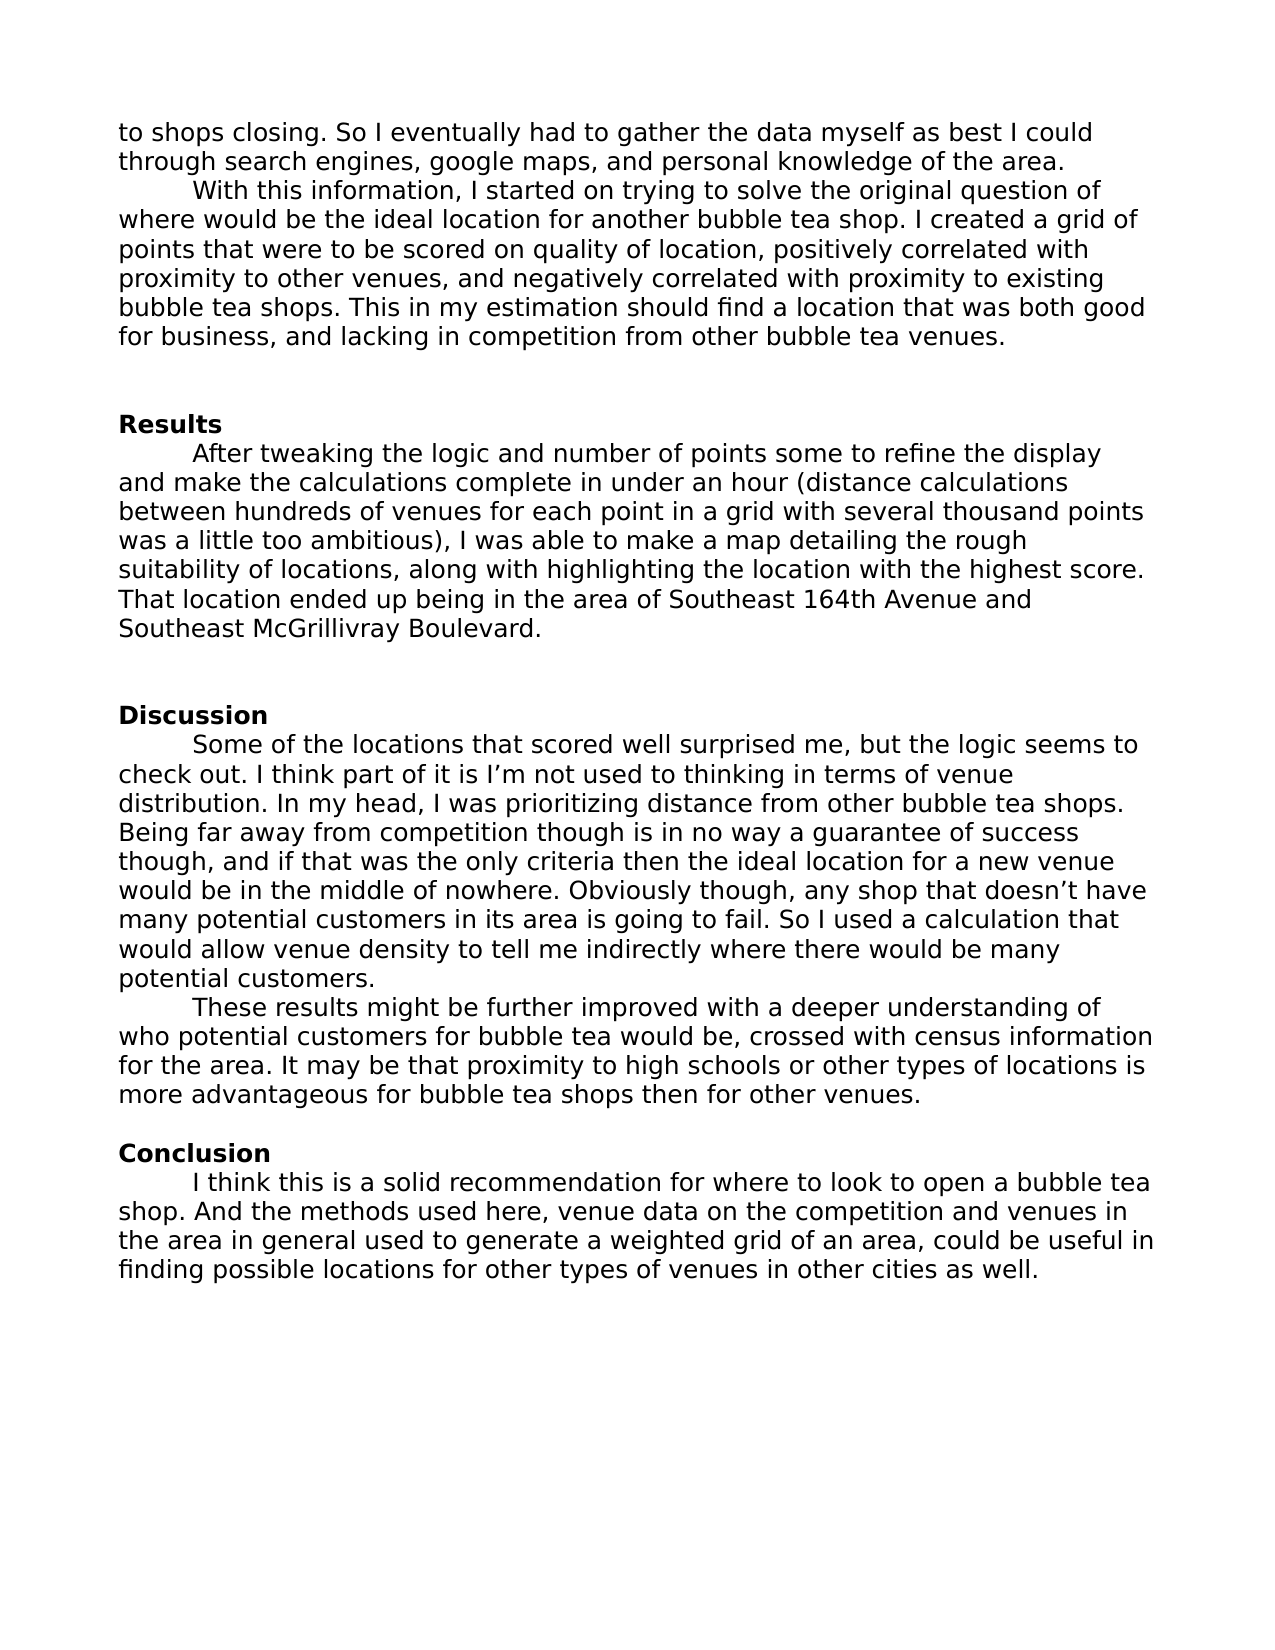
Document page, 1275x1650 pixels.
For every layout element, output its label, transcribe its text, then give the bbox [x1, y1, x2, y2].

text These results might be further improved with a deeper understanding of who potential customers for bubble tea would be, crossed with census information for the area. It may be that proximity to high schools or other types of locations is more advantageous for bubble tea shops then for other venues. [118, 993, 1157, 1110]
text Some of the locations that scored well surprised me, but the logic seems to check out. I think part of it is I’m not used to thinking in terms of venue distribution. In my head, I was prioritizing distance from other bubble tea shops. Being far away from competition though is in no way a guarantee of success though, and if that was the only criteria then the ideal location for a new venue would be in the middle of nowhere. Obviously though, any shop that doesn’t have many potential customers in its area is going to fail. So I used a calculation that would allow venue density to tell me indirectly where there would be many potential customers. [118, 731, 1157, 993]
text Discussion [118, 701, 1157, 731]
text Conclusion [118, 1139, 1157, 1168]
text I think this is a solid recommendation for where to look to open a bubble tea shop. And the methods used here, venue data on the competition and venues in the area in general used to generate a weighted grid of an area, could be useful in finding possible locations for other types of venues in other cities as well. [118, 1168, 1157, 1285]
text to shops closing. So I eventually had to gather the data myself as best I could through search engines, google maps, and personal knowledge of the area. [118, 118, 1157, 176]
text After tweaking the logic and number of points some to refine the display and make the calculations complete in under an hour (distance calculations between hundreds of venues for each point in a grid with several thousand points was a little too ambitious), I was able to make a map detailing the rough suitability of locations, along with highlighting the location with the highest score. That location ended up being in the area of Southeast 164th Avenue and Southeast McGrillivray Boulevard. [118, 439, 1157, 643]
text Results [118, 410, 1157, 439]
text With this information, I started on trying to solve the original question of where would be the ideal location for another bubble tea shop. I created a grid of points that were to be scored on quality of location, positively correlated with proximity to other venues, and negatively correlated with proximity to existing bubble tea shops. This in my estimation should find a location that was both good for business, and lacking in competition from other bubble tea venues. [118, 176, 1157, 351]
